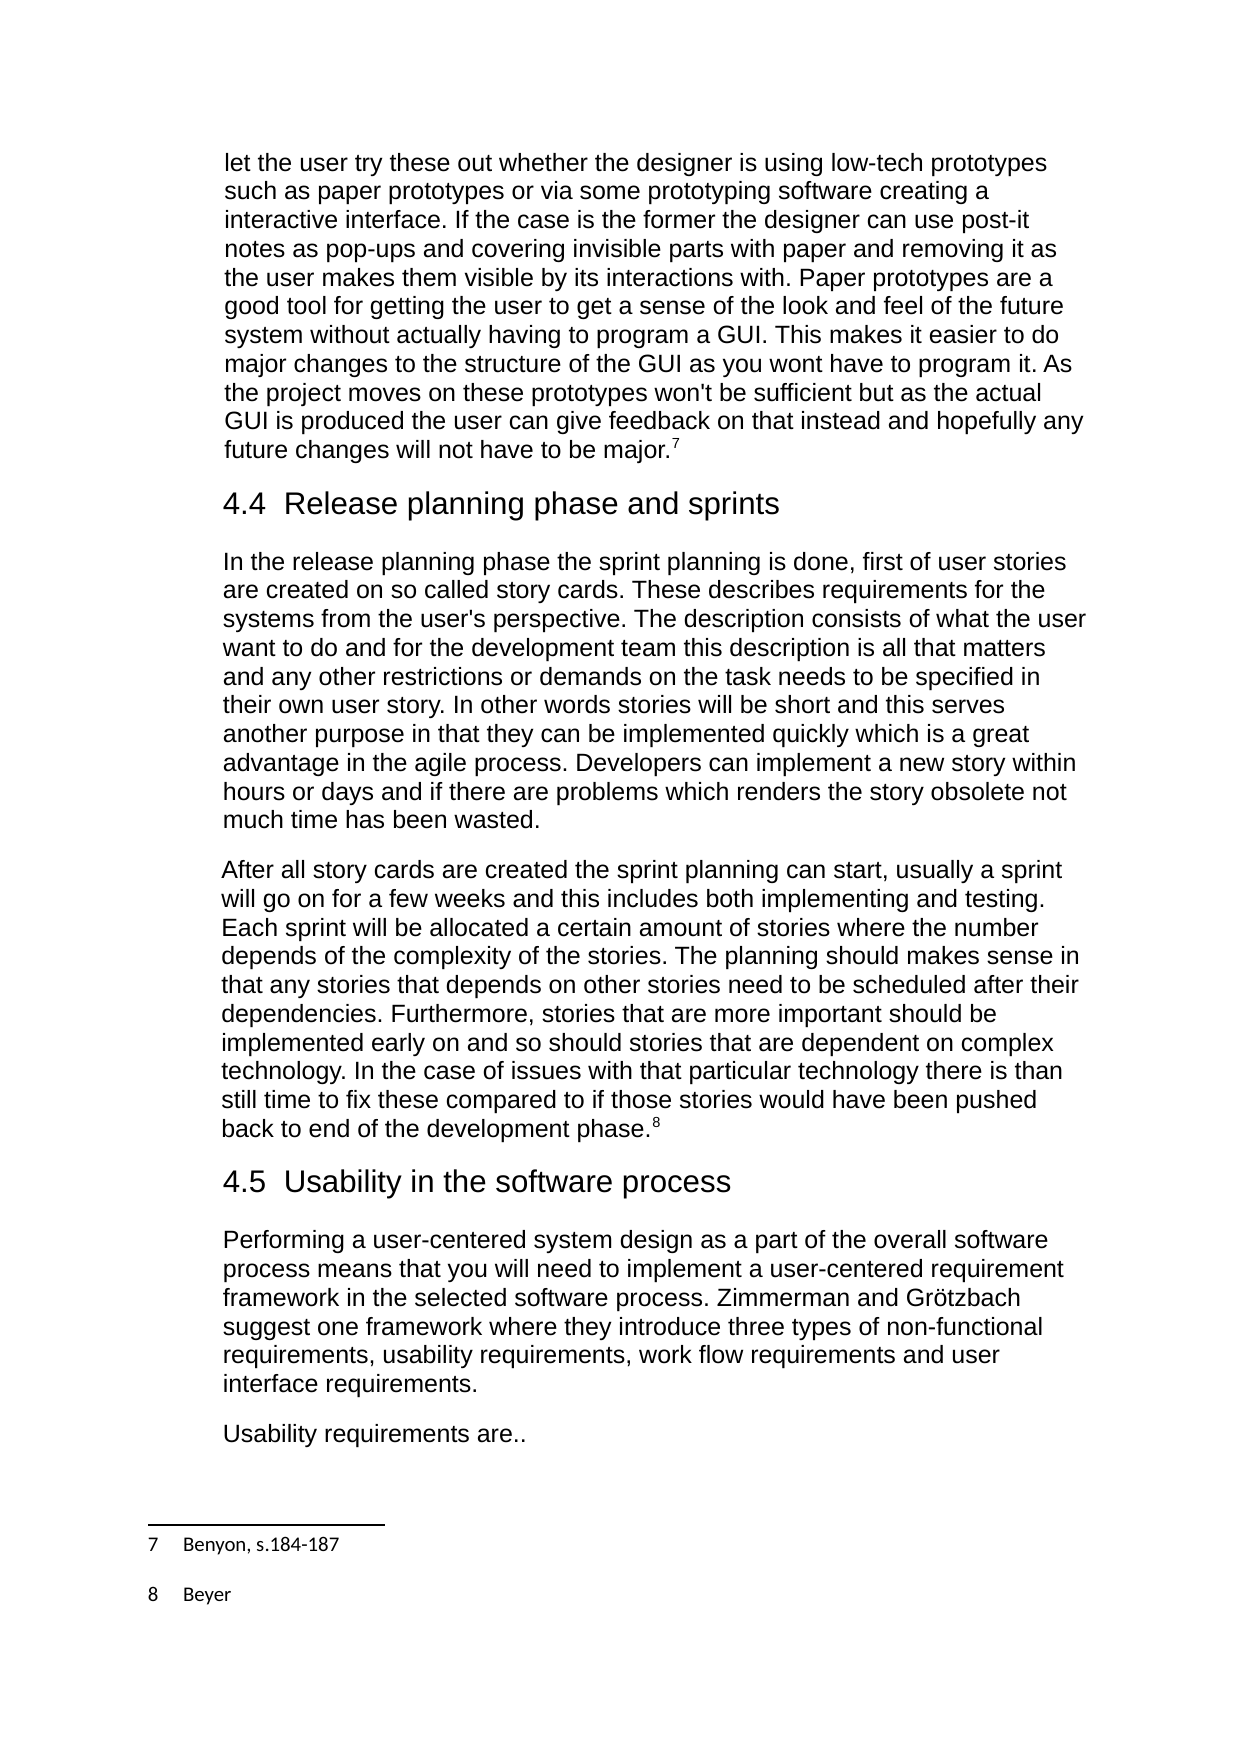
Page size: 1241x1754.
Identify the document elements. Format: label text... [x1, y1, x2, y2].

list let the user try these out whether the designer is using low-tech prototypes such as paper prototypes or via some prototyping software creating a interactive interface. If the case is the former the designer can use post-it notes as pop-ups and covering invisible parts with paper and removing it as the user makes them visible by its interactions with. Paper prototypes are a good tool for getting the user to get a sense of the look and feel of the future system without actually having to program a GUI. This makes it easier to do major changes to the structure of the GUI as you wont have to program it. As the project moves on these prototypes won't be sufficient but as the actual GUI is produced the user can give feedback on that instead and hopefully any future changes will not have to be major. [187, 148, 1093, 464]
list In the release planning phase the sprint planning is done, first of user stories are created on so called story cards. These describes requirements for the systems from the user's perspective. The description consists of what the user want to do and for the development team this description is all that matters and any other restrictions or demands on the task needs to be specified in their own user story. In other words stories will be short and this serves another purpose in that they can be implemented quickly which is a great advantage in the agile process. Developers can implement a new story within hours or days and if there are problems which renders the story obsolete not much time has been wasted. [185, 547, 1093, 834]
list Performing a user-centered system design as a part of the overall software process means that you will need to implement a user-centered requirement framework in the selected software process. Zimmerman and Grötzbach suggest one framework where they introduce three types of non-functional requirements, usability requirements, work flow requirements and user interface requirements. [185, 1226, 1093, 1398]
list Usability requirements are.. [185, 1419, 1093, 1448]
list After all story cards are created the sprint planning can start, usually a sprint will go on for a few weeks and this includes both implementing and testing. Each sprint will be allocated a certain amount of stories where the number depends of the complexity of the stories. The planning should makes sense in that any stories that depends on other stories need to be scheduled after their dependencies. Furthermore, stories that are more important should be implemented early on and so should stories that are dependent on complex technology. In the case of issues with that particular technology there is than still time to fix these compared to if those stories would have been pushed back to end of the development phase. [183, 855, 1093, 1143]
list Usability in the software process [223, 1163, 1093, 1199]
list Beyer [148, 1581, 1093, 1606]
list Benyon, s.184-187 [148, 1531, 1093, 1556]
list Release planning phase and sprints [223, 485, 1093, 521]
